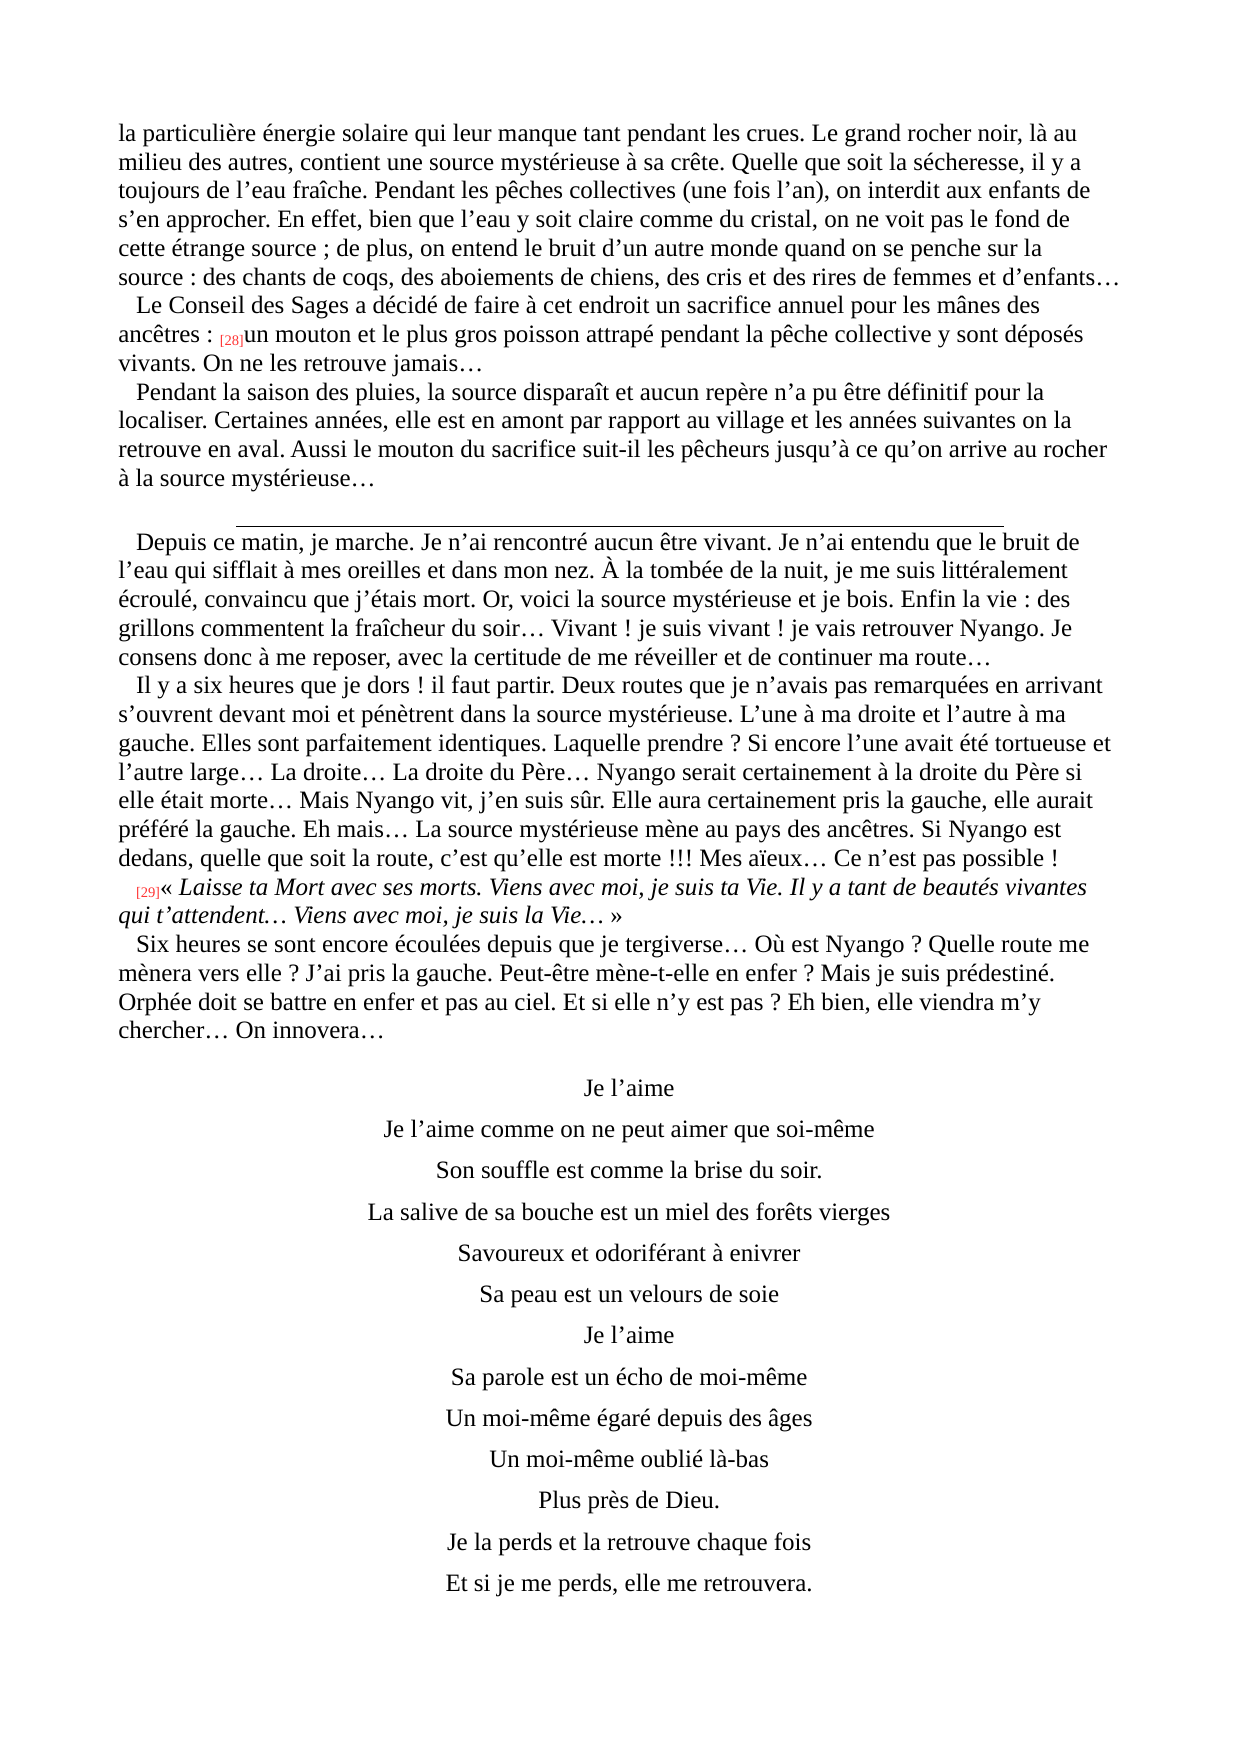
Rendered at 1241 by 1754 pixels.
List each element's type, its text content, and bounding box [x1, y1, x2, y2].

text Un moi-même égaré depuis des âges [118, 1403, 1122, 1432]
text Je l’aime [118, 1320, 1122, 1349]
text Pendant la saison des pluies, la source disparaît et aucun repère n’a pu être définitif pour la localiser. Certaines années, elle est en amont par rapport au village et les années suivantes on la retrouve en aval. Aussi le mouton du sacrifice suit-il les pêcheurs jusqu’à ce qu’on arrive au rocher à la source mystérieuse… [118, 377, 1122, 492]
text Je l’aime comme on ne peut aimer que soi-même [118, 1114, 1122, 1143]
text Le Conseil des Sages a décidé de faire à cet endroit un sacrifice annuel pour les mânes des ancêtres : [28]un mouton et le plus gros poisson attrapé pendant la pêche collective y sont déposés vivants. On ne les retrouve jamais… [118, 291, 1122, 377]
text Depuis ce matin, je marche. Je n’ai rencontré aucun être vivant. Je n’ai entendu que le bruit de l’eau qui sifflait à mes oreilles et dans mon nez. À la tombée de la nuit, je me suis littéralement écroulé, convaincu que j’étais mort. Or, voici la source mystérieuse et je bois. Enfin la vie : des grillons commentent la fraîcheur du soir… Vivant ! je suis vivant ! je vais retrouver Nyango. Je consens donc à me reposer, avec la certitude de me réveiller et de continuer ma route… [118, 527, 1122, 670]
text Un moi-même oublié là-bas [118, 1444, 1122, 1473]
text Sa peau est un velours de soie [118, 1279, 1122, 1308]
text [29]« Laisse ta Mort avec ses morts. Viens avec moi, je suis ta Vie. Il y a tant de beautés vivantes qui t’attendent… Viens avec moi, je suis la Vie… » [118, 872, 1122, 929]
text Savoureux et odoriférant à enivrer [118, 1238, 1122, 1267]
text Six heures se sont encore écoulées depuis que je tergiverse… Où est Nyango ? Quelle route me mènera vers elle ? J’ai pris la gauche. Peut-être mène-t-elle en enfer ? Mais je suis prédestiné. Orphée doit se battre en enfer et pas au ciel. Et si elle n’y est pas ? Eh bien, elle viendra m’y chercher… On innovera… [118, 929, 1122, 1044]
text Plus près de Dieu. [118, 1485, 1122, 1514]
text Son souffle est comme la brise du soir. [118, 1155, 1122, 1184]
text Sa parole est un écho de moi-même [118, 1362, 1122, 1390]
text La salive de sa bouche est un miel des forêts vierges [118, 1197, 1122, 1225]
text Et si je me perds, elle me retrouvera. [118, 1568, 1122, 1597]
text Je la perds et la retrouve chaque fois [118, 1527, 1122, 1555]
text Je l’aime [118, 1073, 1122, 1102]
text Il y a six heures que je dors ! il faut partir. Deux routes que je n’avais pas remarquées en arrivant s’ouvrent devant moi et pénètrent dans la source mystérieuse. L’une à ma droite et l’autre à ma gauche. Elles sont parfaitement identiques. Laquelle prendre ? Si encore l’une avait été tortueuse et l’autre large… La droite… La droite du Père… Nyango serait certainement à la droite du Père si elle était morte… Mais Nyango vit, j’en suis sûr. Elle aura certainement pris la gauche, elle aurait préféré la gauche. Eh mais… La source mystérieuse mène au pays des ancêtres. Si Nyango est dedans, quelle que soit la route, c’est qu’elle est morte !!! Mes aïeux… Ce n’est pas possible ! [118, 670, 1122, 872]
text la particulière énergie solaire qui leur manque tant pendant les crues. Le grand rocher noir, là au milieu des autres, contient une source mystérieuse à sa crête. Quelle que soit la sécheresse, il y a toujours de l’eau fraîche. Pendant les pêches collectives (une fois l’an), on interdit aux enfants de s’en approcher. En effet, bien que l’eau y soit claire comme du cristal, on ne voit pas le fond de cette étrange source ; de plus, on entend le bruit d’un autre monde quand on se penche sur la source : des chants de coqs, des aboiements de chiens, des cris et des rires de femmes et d’enfants… [118, 118, 1122, 291]
